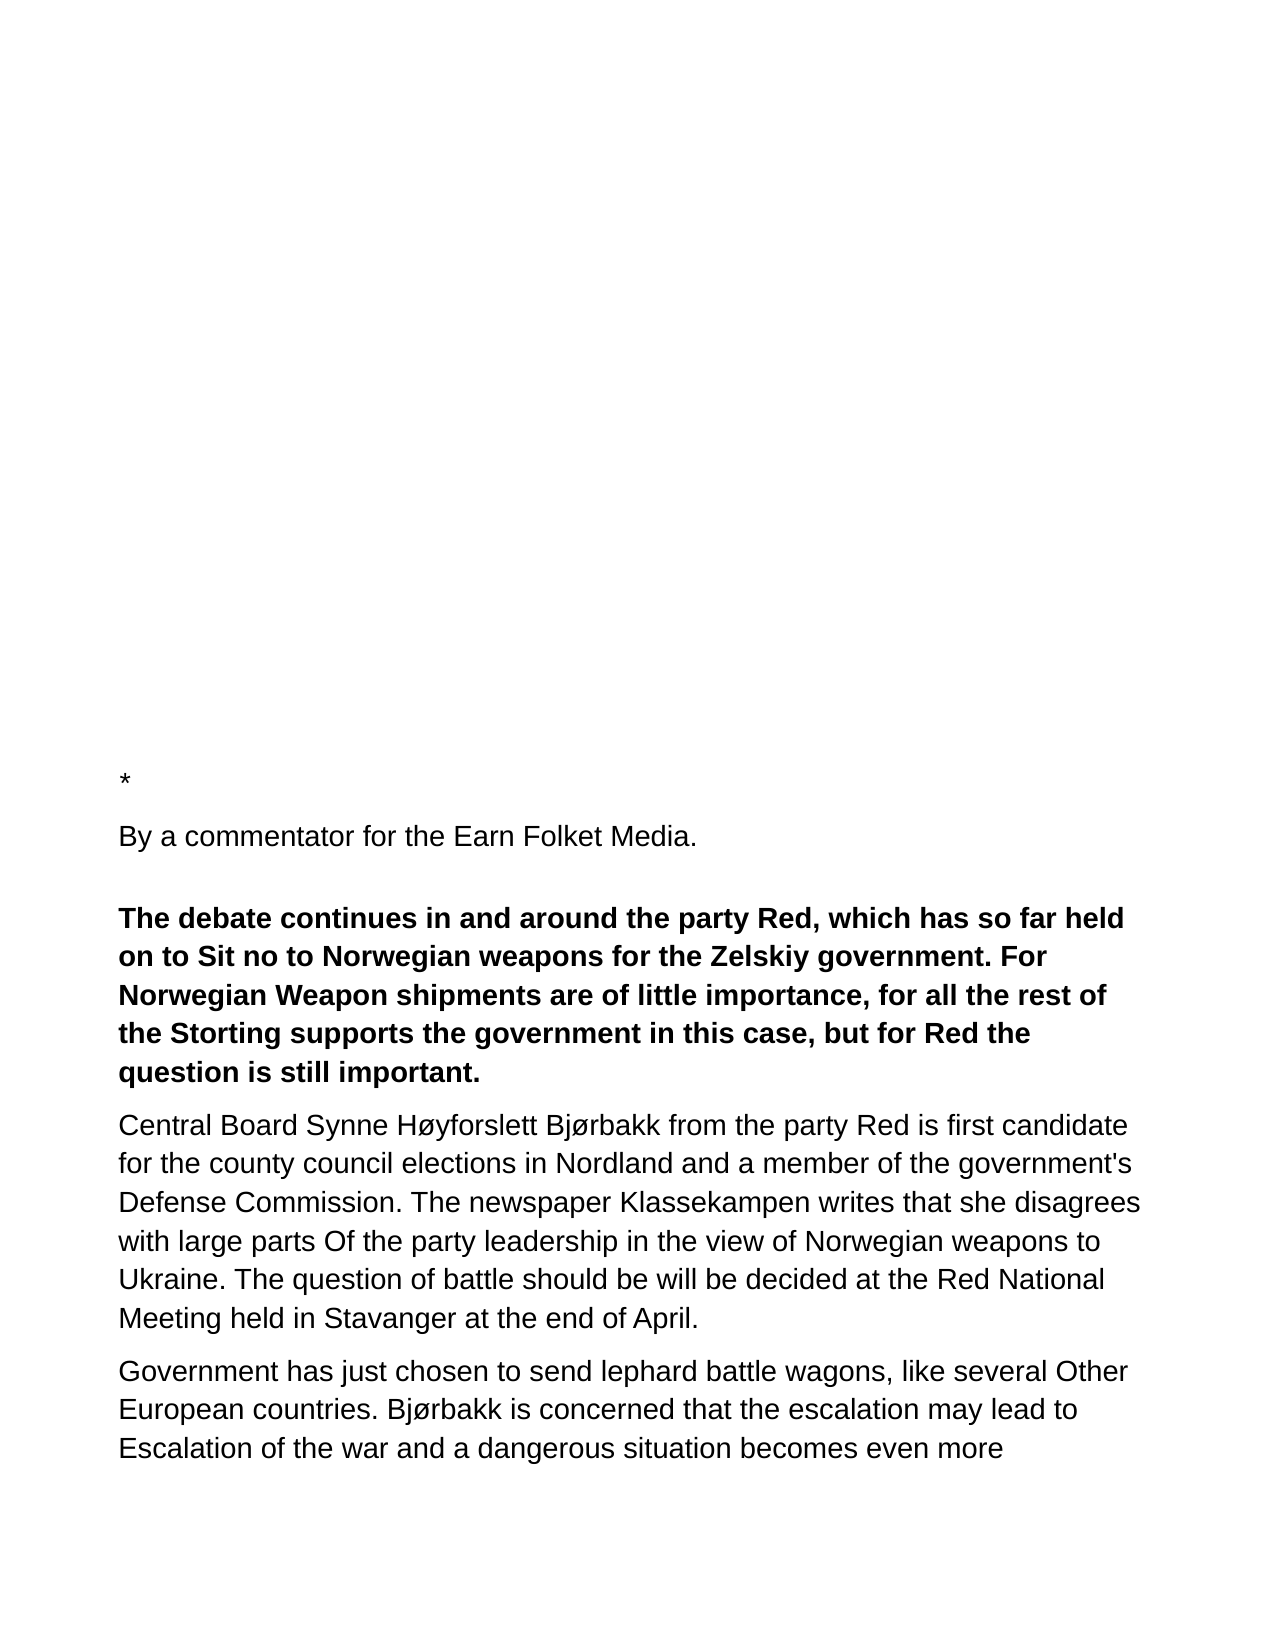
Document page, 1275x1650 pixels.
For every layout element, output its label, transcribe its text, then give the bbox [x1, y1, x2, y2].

text By a commentator for the Earn Folket Media. [118, 819, 1157, 852]
text Government has just chosen to send lephard battle wagons, like several Other European countries. Bjørbakk is concerned that the escalation may lead to Escalation of the war and a dangerous situation becomes even more [118, 1354, 1157, 1464]
text Central Board Synne Høyforslett Bjørbakk from the party Red is first candidate for the county council elections in Nordland and a member of the government's Defense Commission. The newspaper Klassekampen writes that she disagrees with large parts Of the party leadership in the view of Norwegian weapons to Ukraine. The question of battle should be will be decided at the Red National Meeting held in Stavanger at the end of April. [118, 1108, 1157, 1334]
text The debate continues in and around the party Red, which has so far held on to Sit no to Norwegian weapons for the Zelskiy government. For Norwegian Weapon shipments are of little importance, for all the rest of the Storting supports the government in this case, but for Red the question is still important. [118, 901, 1157, 1088]
text * [118, 118, 1157, 799]
